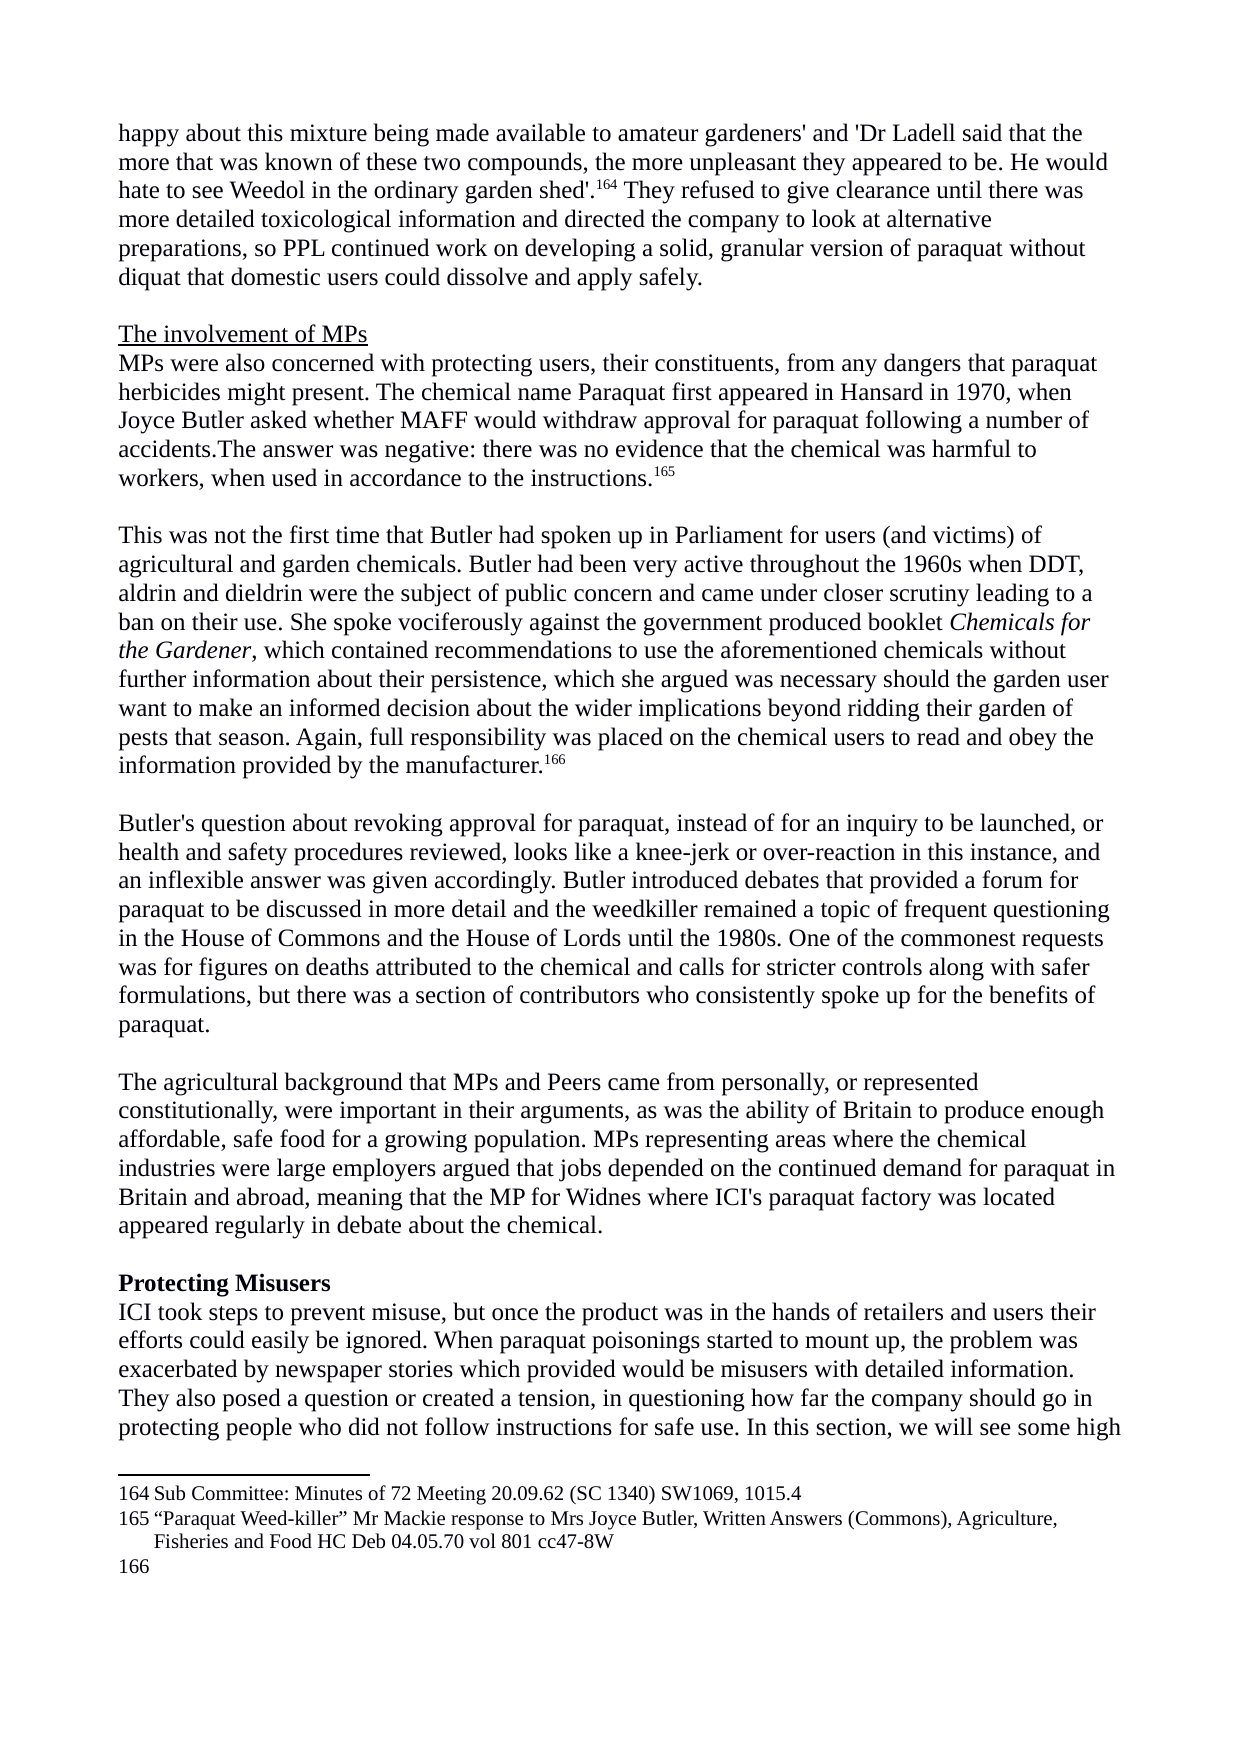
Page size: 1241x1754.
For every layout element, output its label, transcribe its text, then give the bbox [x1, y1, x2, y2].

text Sub Committee: Minutes of 72 Meeting 20.09.62 (SC 1340) SW1069, 1015.4 [118, 1481, 1122, 1505]
text ICI took steps to prevent misuse, but once the product was in the hands of retailers and users their efforts could easily be ignored. When paraquat poisonings started to mount up, the problem was exacerbated by newspaper stories which provided would be misusers with detailed information. They also posed a question or created a tension, in questioning how far the company should go in protecting people who did not follow instructions for safe use. In this section, we will see some high [118, 1297, 1122, 1441]
text Protecting Misusers [118, 1268, 1122, 1297]
text “Paraquat Weed-killer” Mr Mackie response to Mrs Joyce Butler, Written Answers (Commons), Agriculture, Fisheries and Food HC Deb 04.05.70 vol 801 cc47-8W [118, 1505, 1122, 1553]
text This was not the first time that Butler had spoken up in Parliament for users (and victims) of agricultural and garden chemicals. Butler had been very active throughout the 1960s when DDT, aldrin and dieldrin were the subject of public concern and came under closer scrutiny leading to a ban on their use. She spoke vociferously against the government produced booklet Chemicals for the Gardener, which contained recommendations to use the aforementioned chemicals without further information about their persistence, which she argued was necessary should the garden user want to make an informed decision about the wider implications beyond ridding their garden of pests that season. Again, full responsibility was placed on the chemical users to read and obey the information provided by the manufacturer. [118, 521, 1122, 779]
text Butler's question about revoking approval for paraquat, instead of for an inquiry to be launched, or health and safety procedures reviewed, looks like a knee-jerk or over-reaction in this instance, and an inflexible answer was given accordingly. Butler introduced debates that provided a forum for paraquat to be discussed in more detail and the weedkiller remained a topic of frequent questioning in the House of Commons and the House of Lords until the 1980s. One of the commonest requests was for figures on deaths attributed to the chemical and calls for stricter controls along with safer formulations, but there was a section of contributors who consistently spoke up for the benefits of paraquat. [118, 808, 1122, 1038]
text The involvement of MPs [118, 319, 1122, 348]
text MPs were also concerned with protecting users, their constituents, from any dangers that paraquat herbicides might present. The chemical name Paraquat first appeared in Hansard in 1970, when Joyce Butler asked whether MAFF would withdraw approval for paraquat following a number of accidents.The answer was negative: there was no evidence that the chemical was harmful to workers, when used in accordance to the instructions. [118, 348, 1122, 492]
text The agricultural background that MPs and Peers came from personally, or represented constitutionally, were important in their arguments, as was the ability of Britain to produce enough affordable, safe food for a growing population. MPs representing areas where the chemical industries were large employers argued that jobs depended on the continued demand for paraquat in Britain and abroad, meaning that the MP for Widnes where ICI's paraquat factory was located appeared regularly in debate about the chemical. [118, 1067, 1122, 1239]
text happy about this mixture being made available to amateur gardeners' and 'Dr Ladell said that the more that was known of these two compounds, the more unpleasant they appeared to be. He would hate to see Weedol in the ordinary garden shed'. They refused to give clearance until there was more detailed toxicological information and directed the company to look at alternative preparations, so PPL continued work on developing a solid, granular version of paraquat without diquat that domestic users could dissolve and apply safely. [118, 118, 1122, 291]
